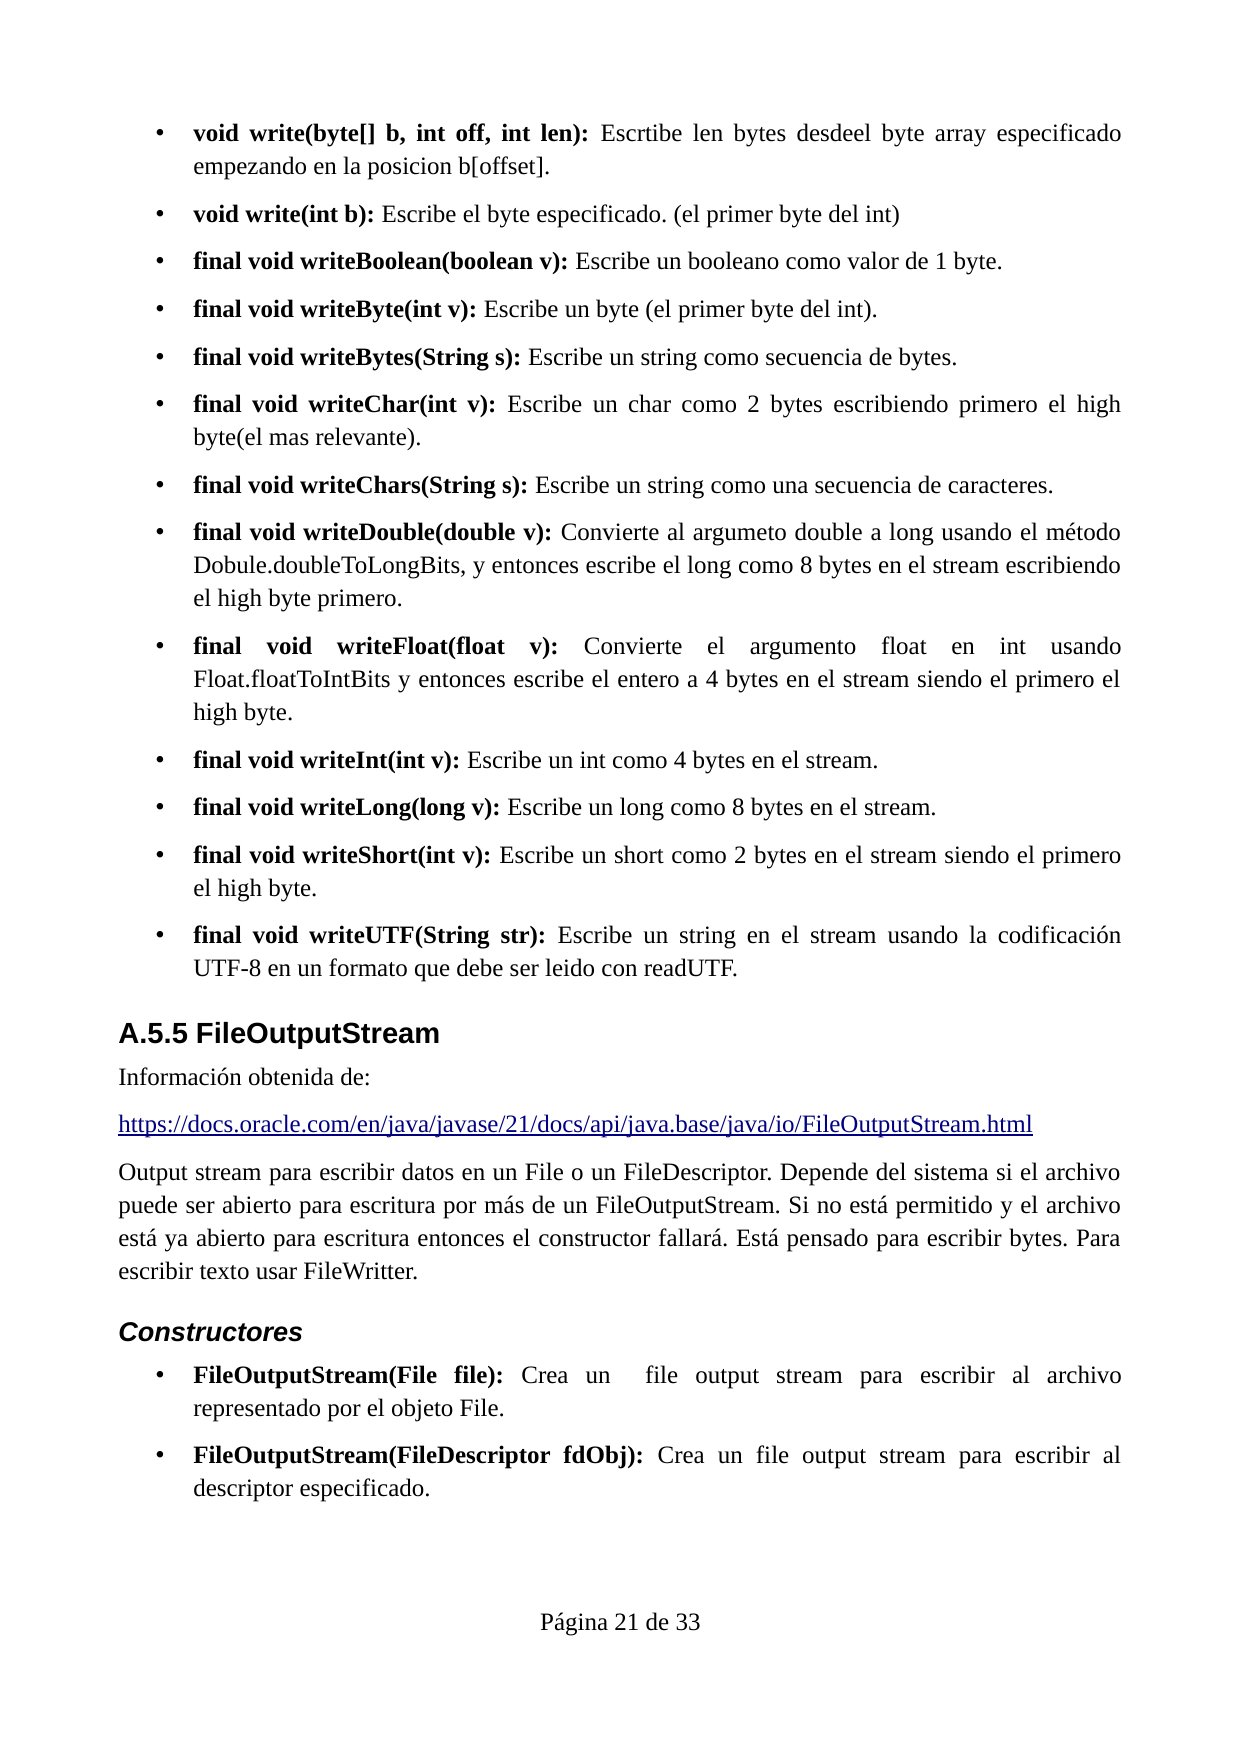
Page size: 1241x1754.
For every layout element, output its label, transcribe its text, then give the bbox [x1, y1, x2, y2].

list void write(byte[] b, int off, int len): Escrtibe len bytes desdeel byte array especificado empezando en la posicion b[offset]. [156, 118, 1122, 180]
subtitle A.5.5 FileOutputStream [118, 1016, 1122, 1049]
list final void writeFloat(float v): Convierte el argumento float en int usando Float.floatToIntBits y entonces escribe el entero a 4 bytes en el stream siendo el primero el high byte. [156, 631, 1122, 726]
list final void writeUTF(String str): Escribe un string en el stream usando la codificación UTF-8 en un formato que debe ser leido con readUTF. [156, 921, 1122, 982]
text Output stream para escribir datos en un File o un FileDescriptor. Depende del sistema si el archivo puede ser abierto para escritura por más de un FileOutputStream. Si no está permitido y el archivo está ya abierto para escritura entonces el constructor fallará. Está pensado para escribir bytes. Para escribir texto usar FileWritter. [118, 1157, 1122, 1285]
list final void writeBytes(String s): Escribe un string como secuencia de bytes. [156, 342, 1122, 370]
text https://docs.oracle.com/en/java/javase/21/docs/api/java.base/java/io/FileOutputStream.html [118, 1109, 1122, 1138]
list final void writeLong(long v): Escribe un long como 8 bytes en el stream. [156, 792, 1122, 821]
list FileOutputStream(FileDescriptor fdObj): Crea un file output stream para escribir al descriptor especificado. [156, 1441, 1122, 1502]
list void write(int b): Escribe el byte especificado. (el primer byte del int) [156, 199, 1122, 227]
list final void writeChar(int v): Escribe un char como 2 bytes escribiendo primero el high byte(el mas relevante). [156, 389, 1122, 451]
subtitle Constructores [118, 1316, 1122, 1347]
list final void writeBoolean(boolean v): Escribe un booleano como valor de 1 byte. [156, 246, 1122, 275]
list final void writeShort(int v): Escribe un short como 2 bytes en el stream siendo el primero el high byte. [156, 840, 1122, 902]
list final void writeChars(String s): Escribe un string como una secuencia de caracteres. [156, 470, 1122, 498]
list FileOutputStream(File file): Crea un file output stream para escribir al archivo representado por el objeto File. [156, 1360, 1122, 1422]
text Información obtenida de: [118, 1062, 1122, 1091]
list final void writeInt(int v): Escribe un int como 4 bytes en el stream. [156, 745, 1122, 773]
list final void writeDouble(double v): Convierte al argumeto double a long usando el método Dobule.doubleToLongBits, y entonces escribe el long como 8 bytes en el stream escribiendo el high byte primero. [156, 517, 1122, 612]
list final void writeByte(int v): Escribe un byte (el primer byte del int). [156, 294, 1122, 323]
